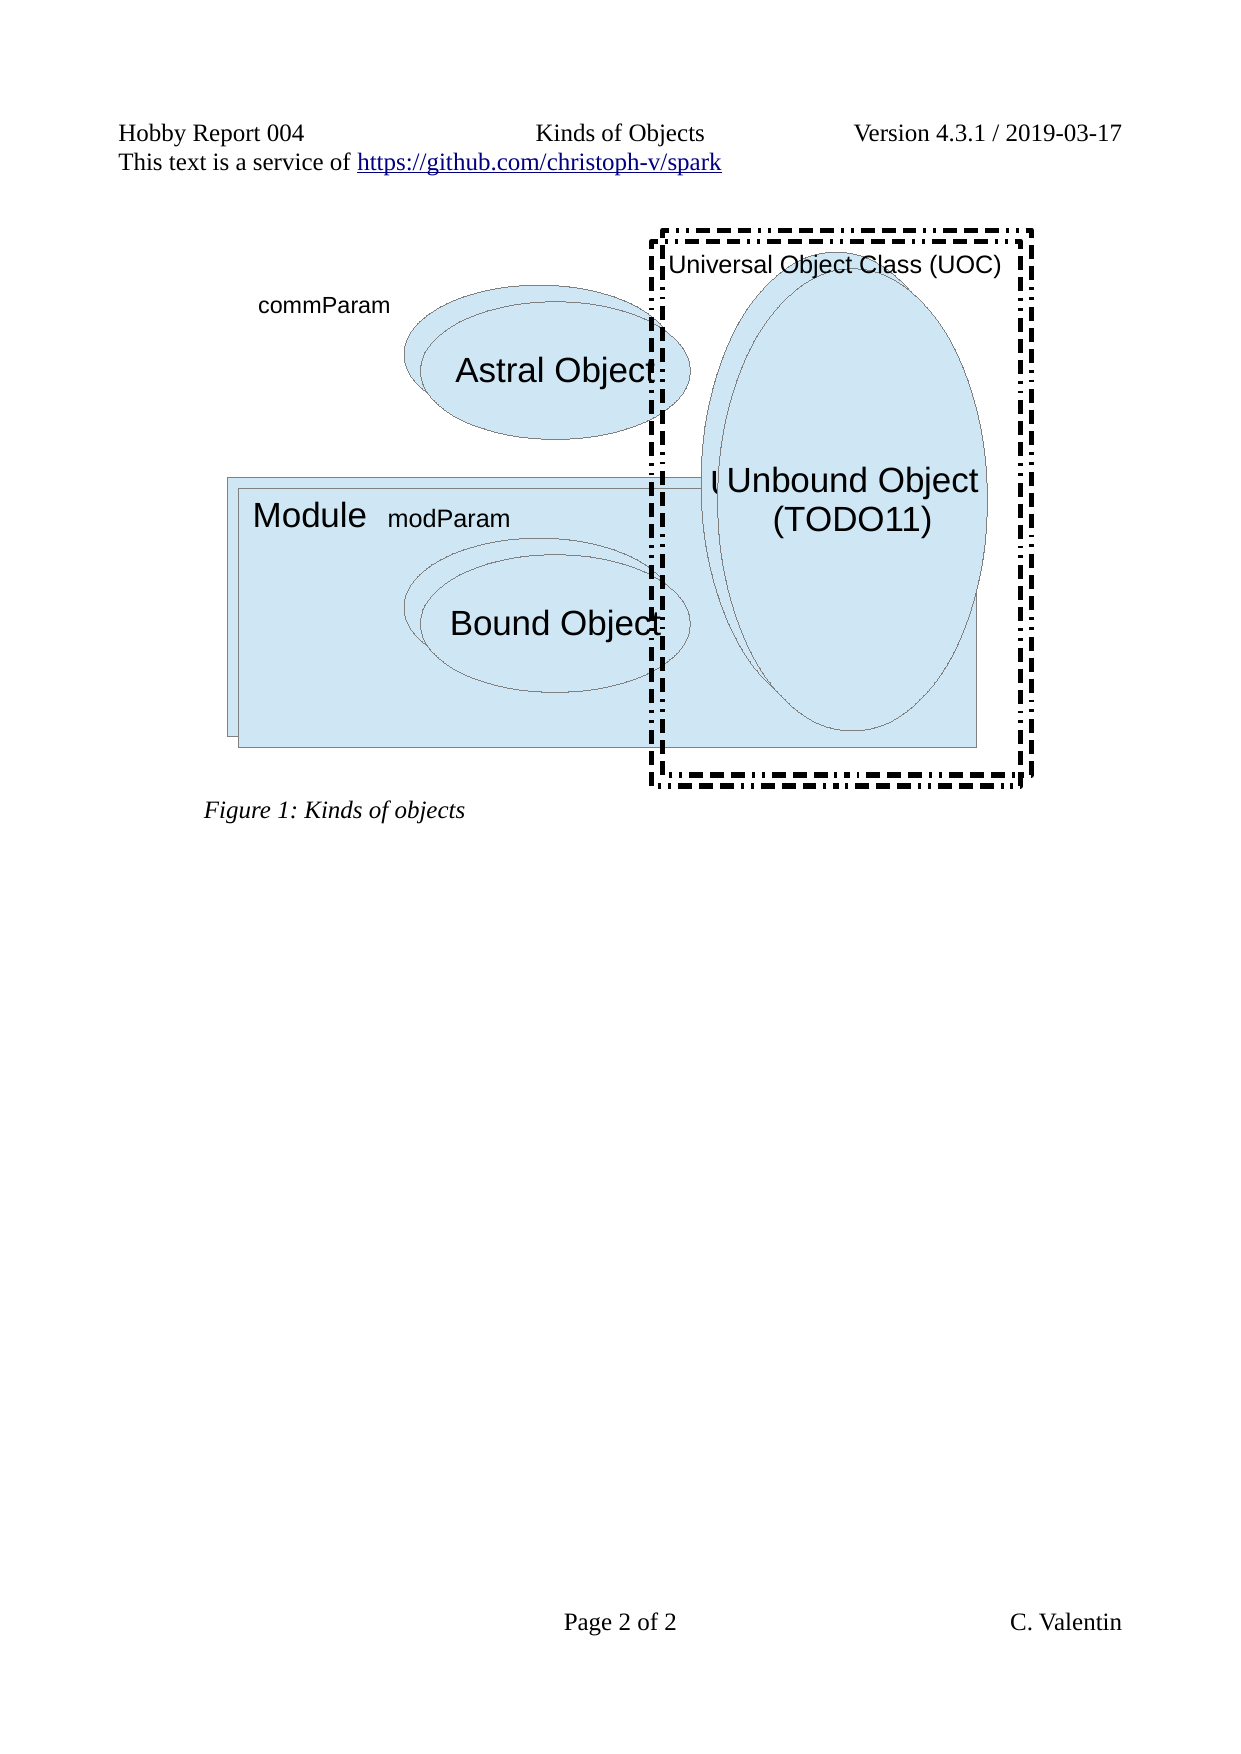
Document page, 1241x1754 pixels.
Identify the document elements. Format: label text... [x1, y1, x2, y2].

text Figure 1: Kinds of objects [204, 218, 1036, 824]
